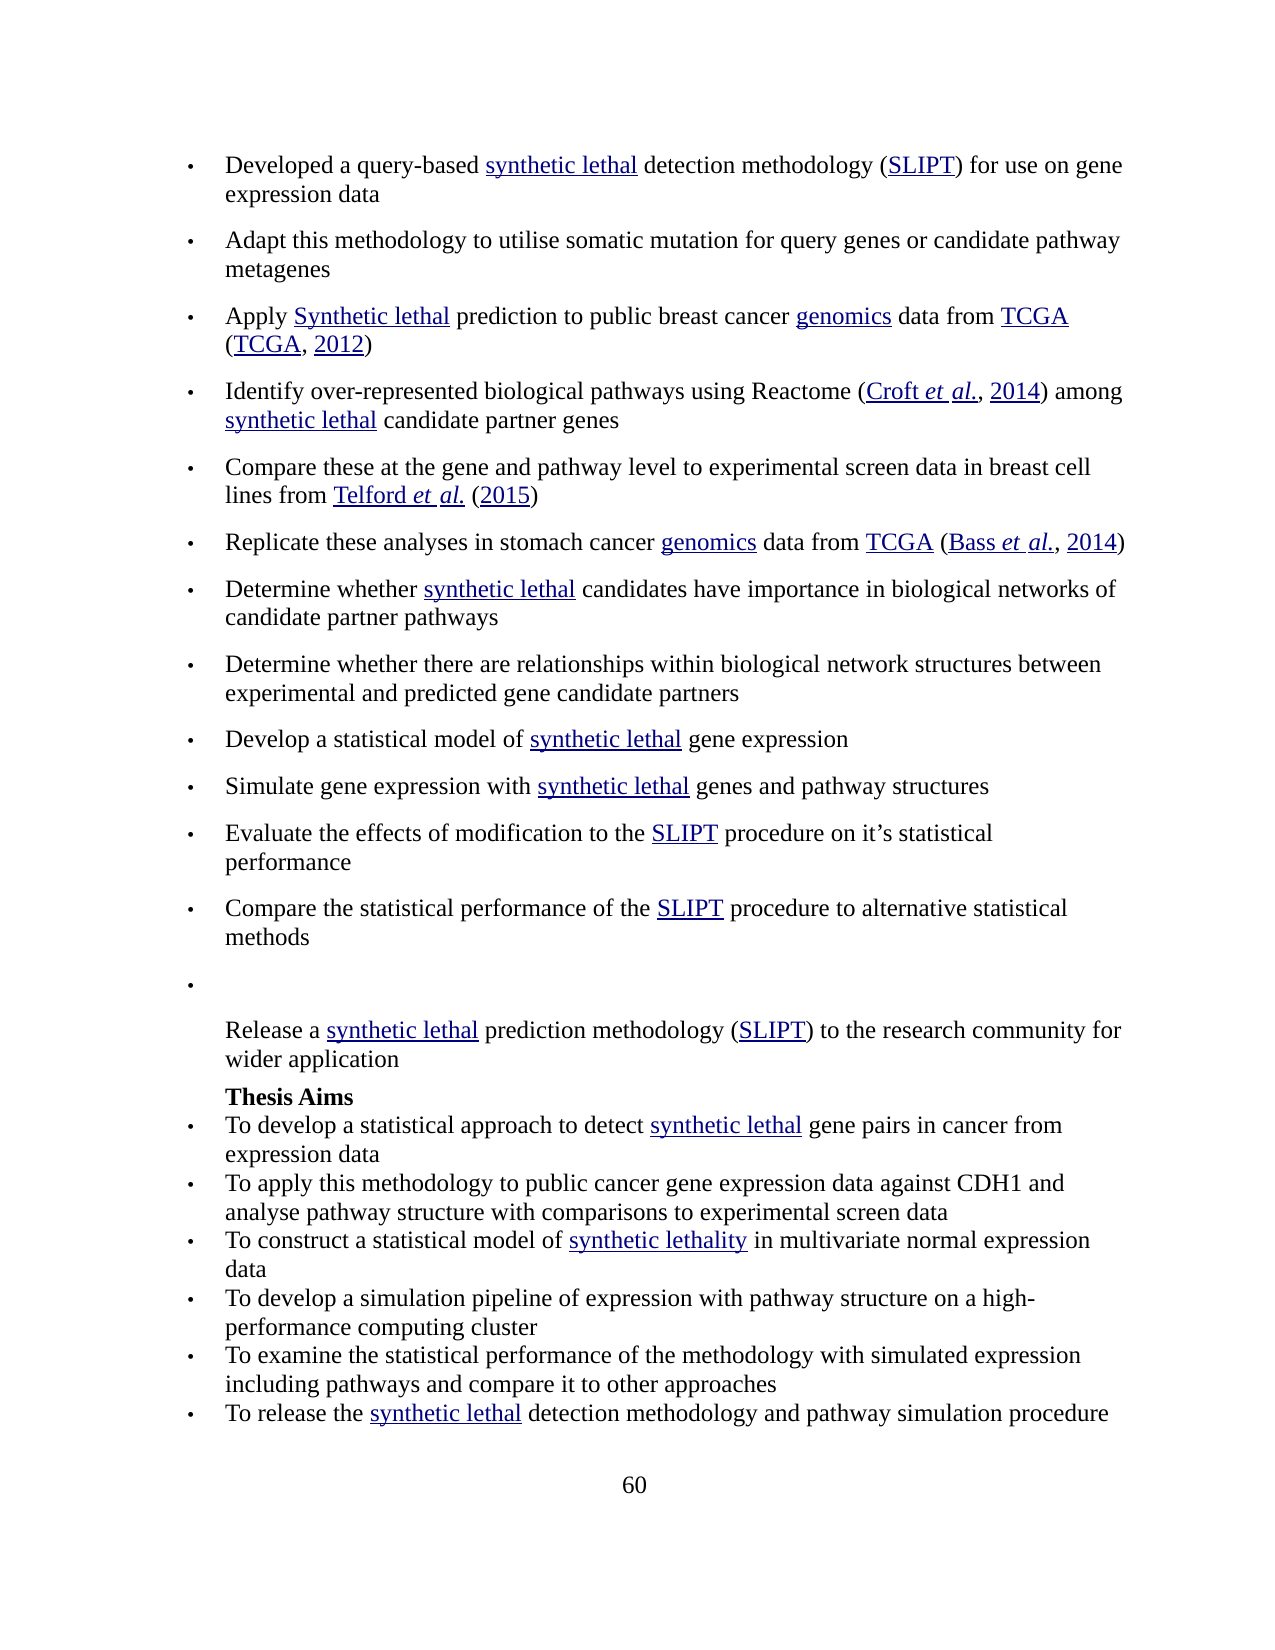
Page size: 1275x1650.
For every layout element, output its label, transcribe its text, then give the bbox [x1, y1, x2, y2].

list To apply this methodology to public cancer gene expression data against CDH1 and analyse pathway structure with comparisons to experimental screen data [187, 1168, 1125, 1226]
list Developed a query-based synthetic lethal detection methodology (SLIPT) for use on gene expression data [187, 150, 1125, 207]
list Develop a statistical model of synthetic lethal gene expression [187, 724, 1125, 753]
list Simulate gene expression with synthetic lethal genes and pathway structures [187, 771, 1125, 800]
list To release the synthetic lethal detection methodology and pathway simulation procedure [187, 1398, 1125, 1427]
list Evaluate the effects of modification to the SLIPT procedure on it’s statistical performance [187, 818, 1125, 875]
list Replicate these analyses in stomach cancer genomics data from TCGA (Bass et al., 2014) [187, 527, 1125, 556]
list Identify over-represented biological pathways using Reactome (Croft et al., 2014) among synthetic lethal candidate partner genes [187, 376, 1125, 434]
list Compare the statistical performance of the SLIPT procedure to alternative statistical methods [187, 893, 1125, 951]
list Release a synthetic lethal prediction methodology (SLIPT) to the research community for wider application [187, 1015, 1125, 1073]
list Compare these at the gene and pathway level to experimental screen data in breast cell lines from Telford et al. (2015) [187, 452, 1125, 509]
list To develop a simulation pipeline of expression with pathway structure on a high-performance computing cluster [187, 1283, 1125, 1341]
list Determine whether synthetic lethal candidates have importance in biological networks of candidate partner pathways [187, 574, 1125, 631]
list Adapt this methodology to utilise somatic mutation for query genes or candidate pathway metagenes [187, 225, 1125, 283]
list To construct a statistical model of synthetic lethality in multivariate normal expression data [187, 1226, 1125, 1283]
list Determine whether there are relationships within biological network structures between experimental and predicted gene candidate partners [187, 649, 1125, 707]
list Apply Synthetic lethal prediction to public breast cancer genomics data from TCGA (TCGA, 2012) [187, 301, 1125, 358]
list To examine the statistical performance of the methodology with simulated expression including pathways and compare it to other approaches [187, 1341, 1125, 1398]
list Thesis Aims [187, 1082, 1125, 1111]
list To develop a statistical approach to detect synthetic lethal gene pairs in cancer from expression data [187, 1111, 1125, 1168]
